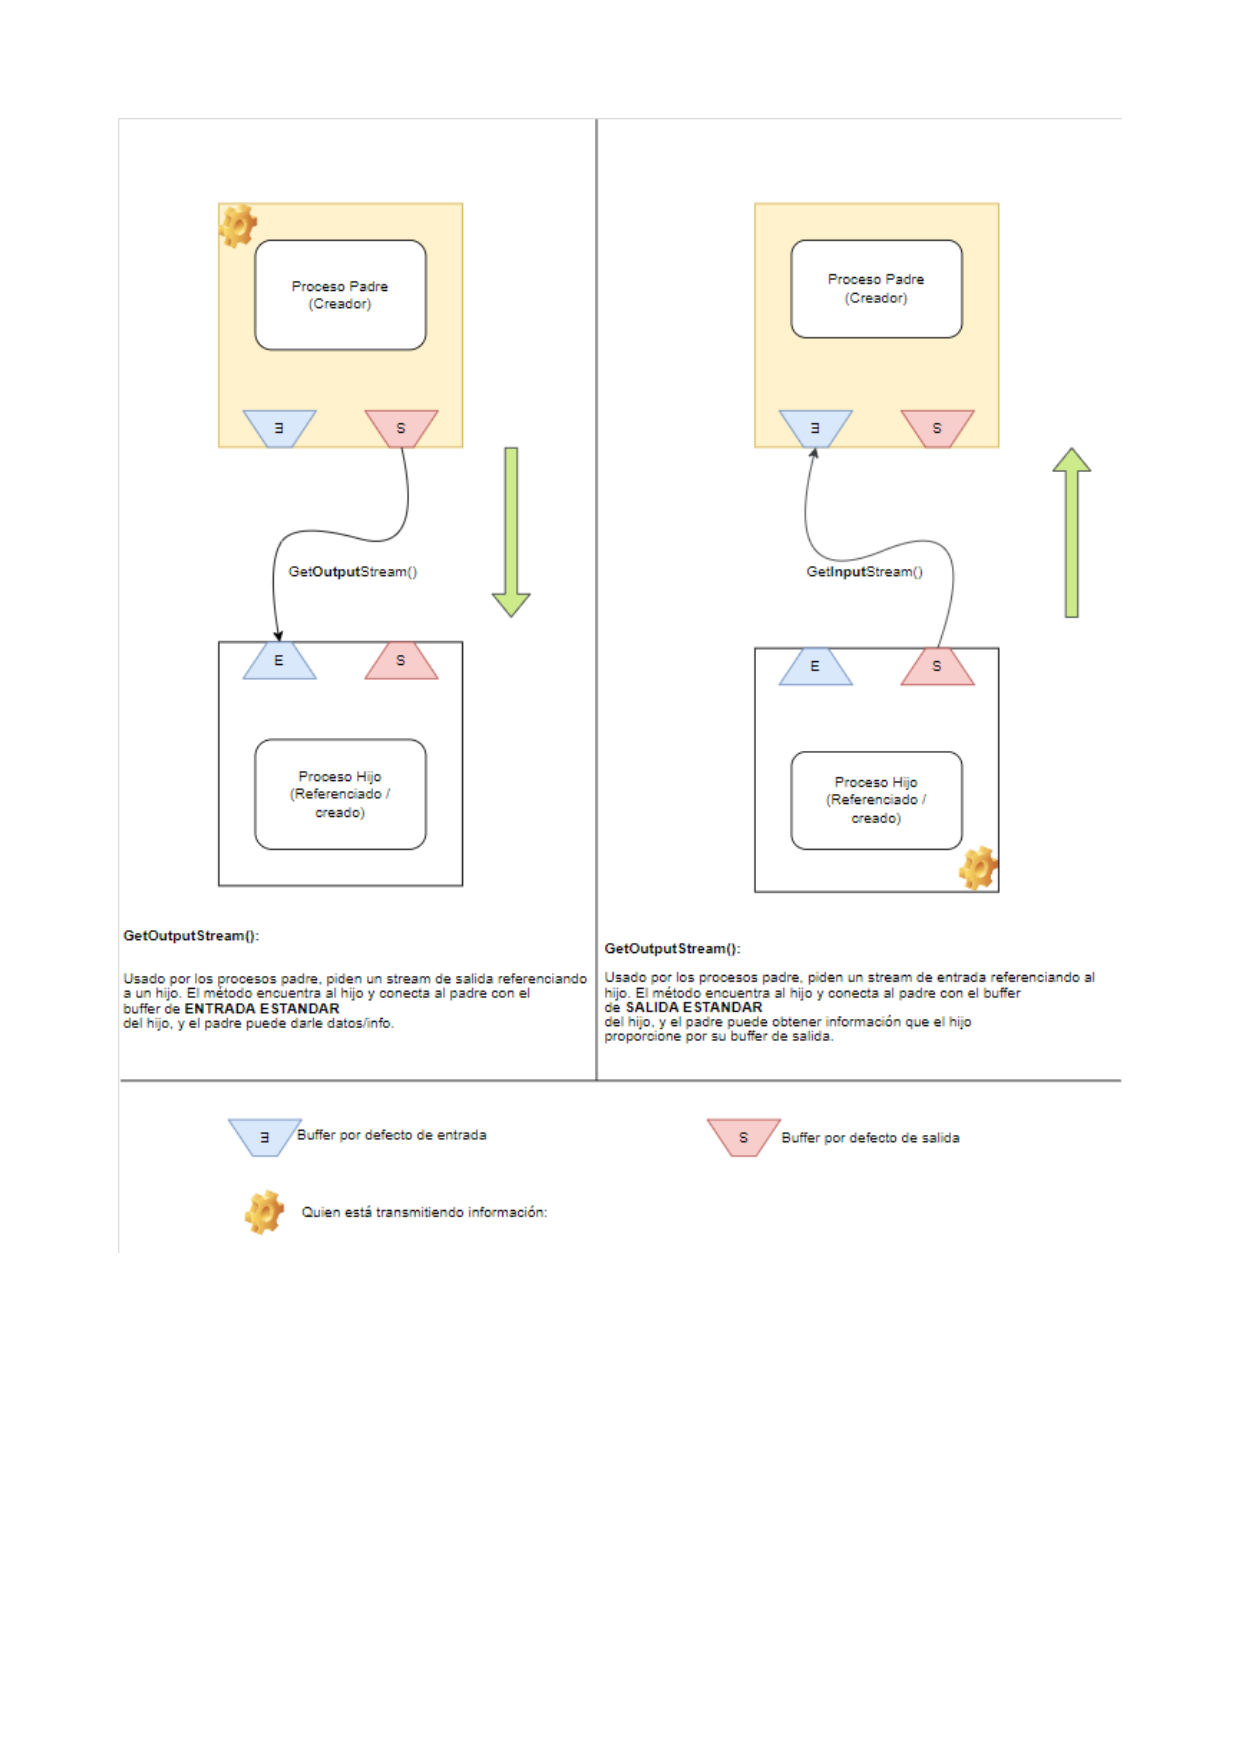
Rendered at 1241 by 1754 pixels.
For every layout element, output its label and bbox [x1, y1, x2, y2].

picture [118, 118, 1123, 1253]
